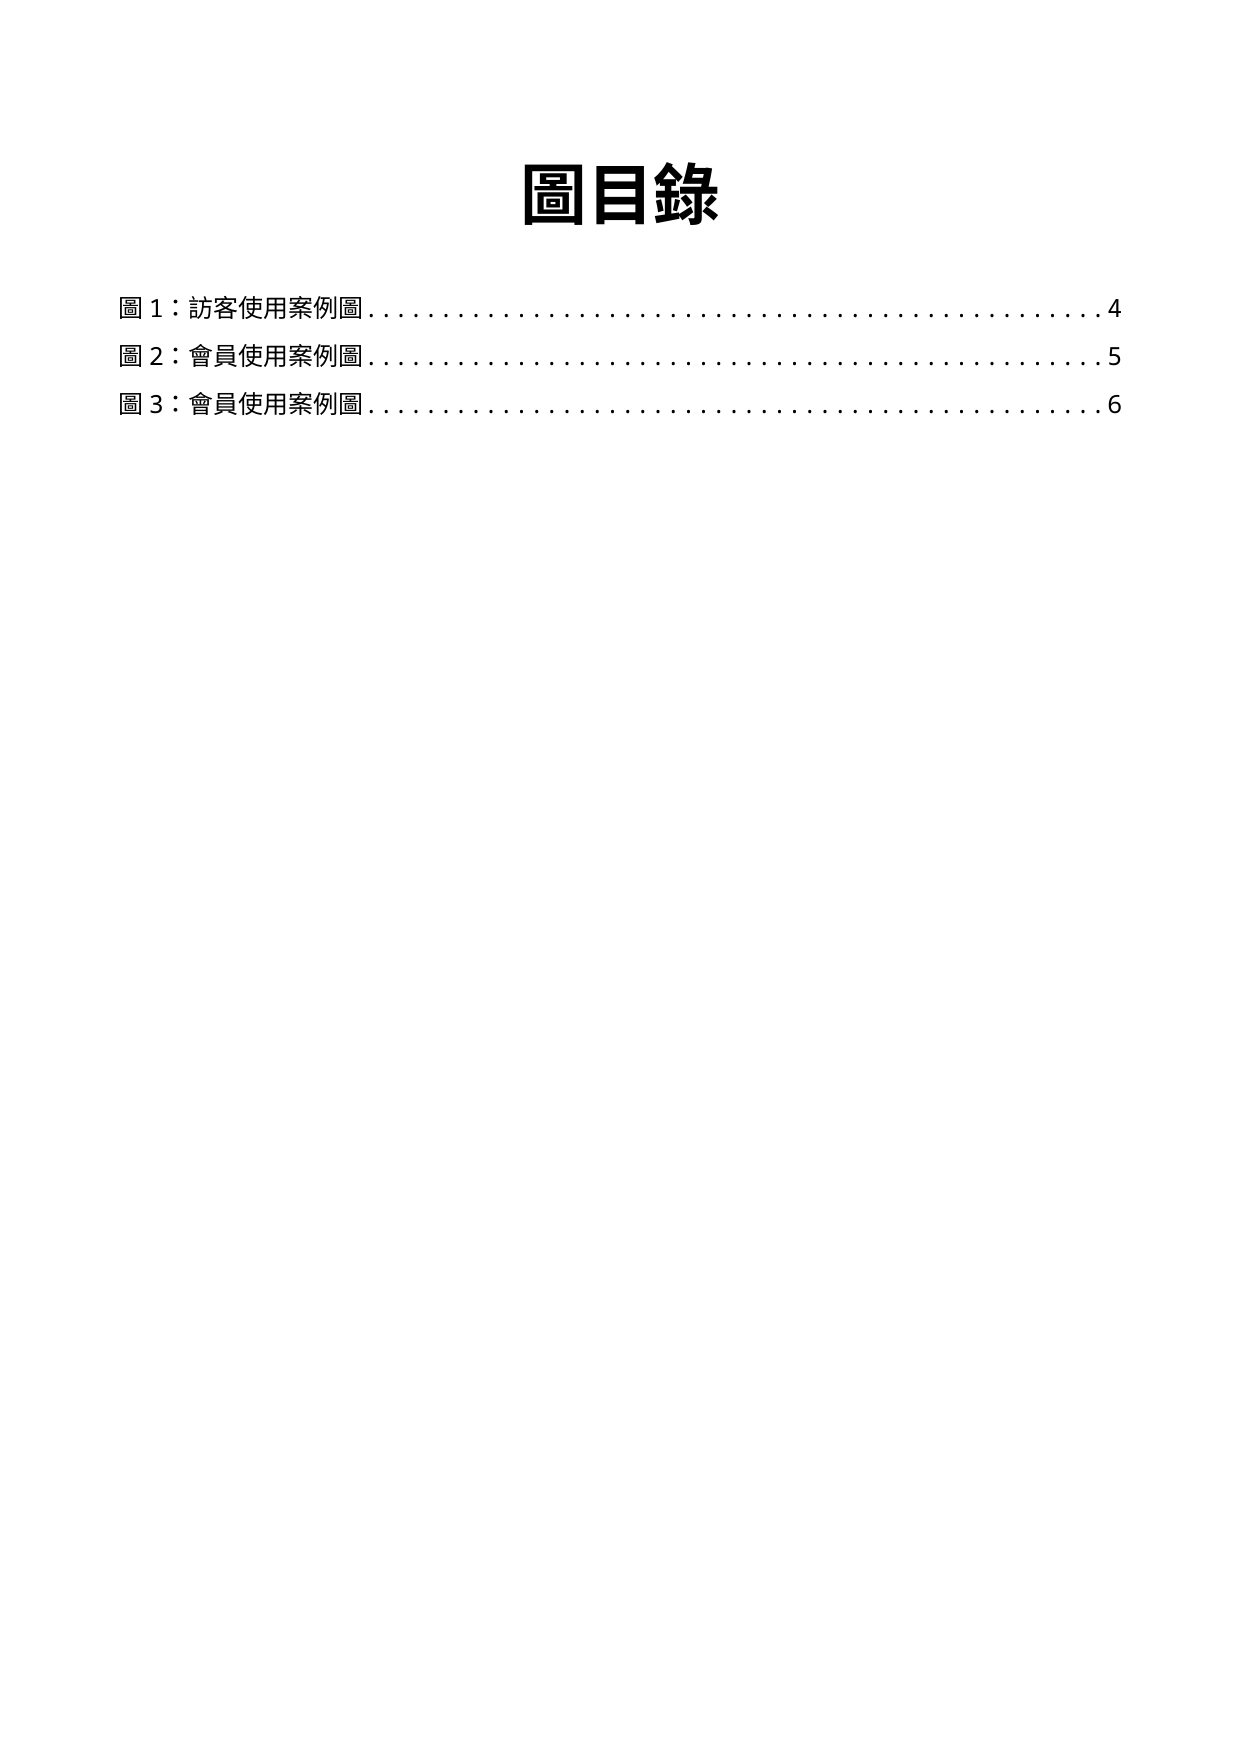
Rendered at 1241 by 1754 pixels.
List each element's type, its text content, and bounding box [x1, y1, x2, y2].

text 圖 2：會員使用案例圖 5 [118, 336, 1122, 373]
text 圖 3：會員使用案例圖 6 [118, 384, 1122, 421]
text 圖 1：訪客使用案例圖 4 [118, 288, 1122, 324]
subtitle 圖目錄 [118, 142, 1122, 238]
